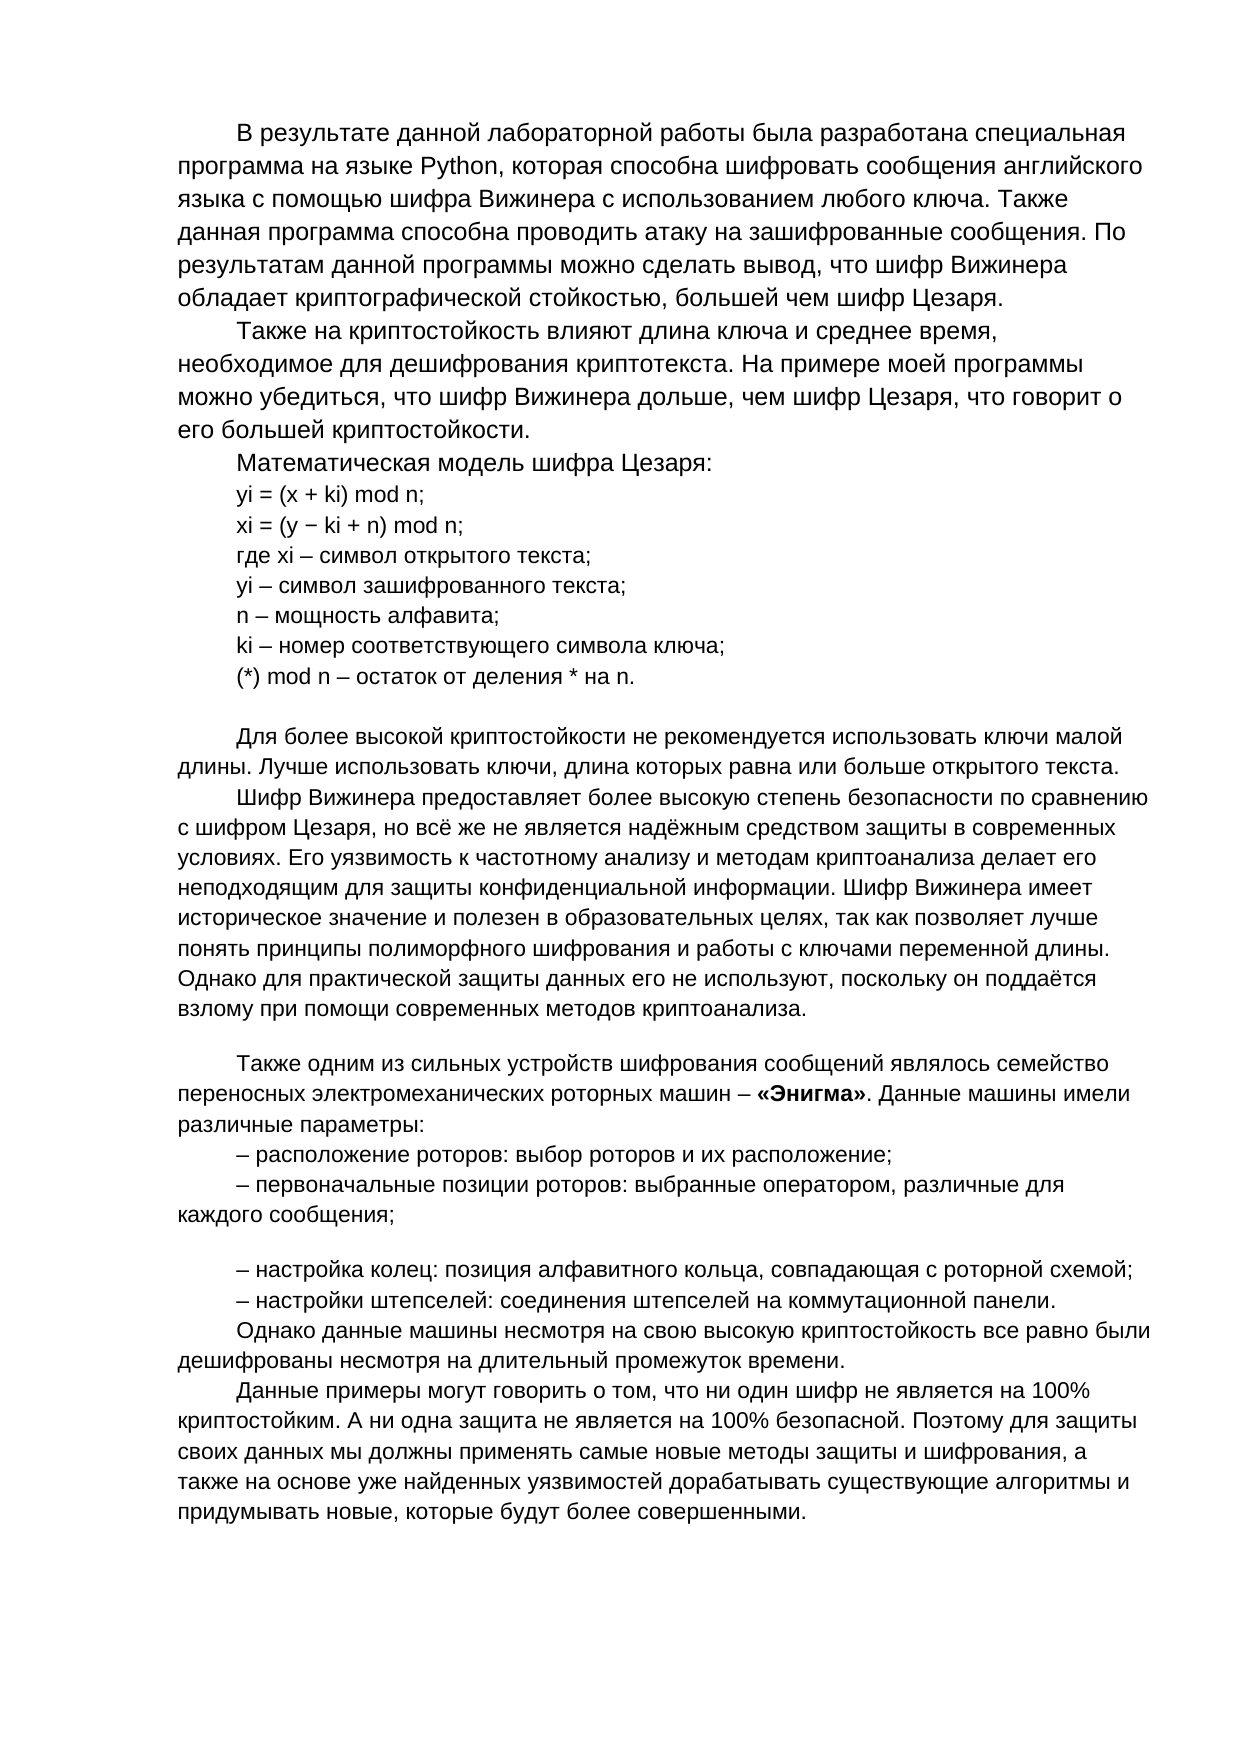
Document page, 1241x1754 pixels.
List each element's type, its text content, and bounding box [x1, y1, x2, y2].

list yi – символ зашифрованного текста; [177, 572, 1152, 598]
list Математическая модель шифра Цезаря: [177, 448, 1152, 477]
list (*) mod n – остаток от деления * на n. [177, 663, 1152, 689]
list Данные примеры могут говорить о том, что ни один шифр не является на 100% криптостойким. А ни одна защита не является на 100% безопасной. Поэтому для защиты своих данных мы должны применять самые новые методы защиты и шифрования, а также на основе уже найденных уязвимостей дорабатывать существующие алгоритмы и придумывать новые, которые будут более совершенными. [177, 1377, 1152, 1524]
text – расположение роторов: выбор роторов и их расположение; [177, 1141, 1152, 1167]
list – настройка колец: позиция алфавитного кольца, совпадающая с роторной схемой; [177, 1256, 1152, 1283]
list yi = (x + ki) mod n; [177, 481, 1152, 508]
list xi = (y − ki + n) mod n; [177, 512, 1152, 538]
list где xi – символ открытого текста; [177, 542, 1152, 568]
list Шифр Вижинера предоставляет более высокую степень безопасности по сравнению с шифром Цезаря, но всё же не является надёжным средством защиты в современных условиях. Его уязвимость к частотному анализу и методам криптоанализа делает его неподходящим для защиты конфиденциальной информации. Шифр Вижинера имеет историческое значение и полезен в образовательных целях, так как позволяет лучше понять принципы полиморфного шифрования и работы с ключами переменной длины. Однако для практической защиты данных его не используют, поскольку он поддаётся взлому при помощи современных методов криптоанализа. [177, 783, 1152, 1021]
list В результате данной лабораторной работы была разработана специальная программа на языке Python, которая способна шифровать сообщения английского языка с помощью шифра Вижинера с использованием любого ключа. Также данная программа способна проводить атаку на зашифрованные сообщения. По результатам данной программы можно сделать вывод, что шифр Вижинера обладает криптографической стойкостью, большей чем шифр Цезаря. [177, 118, 1152, 312]
list ki – номер соответствующего символа ключа; [177, 632, 1152, 659]
text – первоначальные позиции роторов: выбранные оператором, различные для каждого сообщения; [177, 1171, 1152, 1227]
list Для более высокой криптостойкости не рекомендуется использовать ключи малой длины. Лучше использовать ключи, длина которых равна или больше открытого текста. [177, 723, 1152, 779]
list – настройки штепселей: соединения штепселей на коммутационной панели. [177, 1287, 1152, 1313]
text Также одним из сильных устройств шифрования сообщений являлось семейство переносных электромеханических роторных машин – «Энигма». Данные машины имели различные параметры: [177, 1050, 1152, 1137]
list Однако данные машины несмотря на свою высокую криптостойкость все равно были дешифрованы несмотря на длительный промежуток времени. [177, 1317, 1152, 1373]
list Также на криптостойкость влияют длина ключа и среднее время, необходимое для дешифрования криптотекста. На примере моей программы можно убедиться, что шифр Вижинера дольше, чем шифр Цезаря, что говорит о его большей криптостойкости. [177, 316, 1152, 444]
list n – мощность алфавита; [177, 602, 1152, 628]
